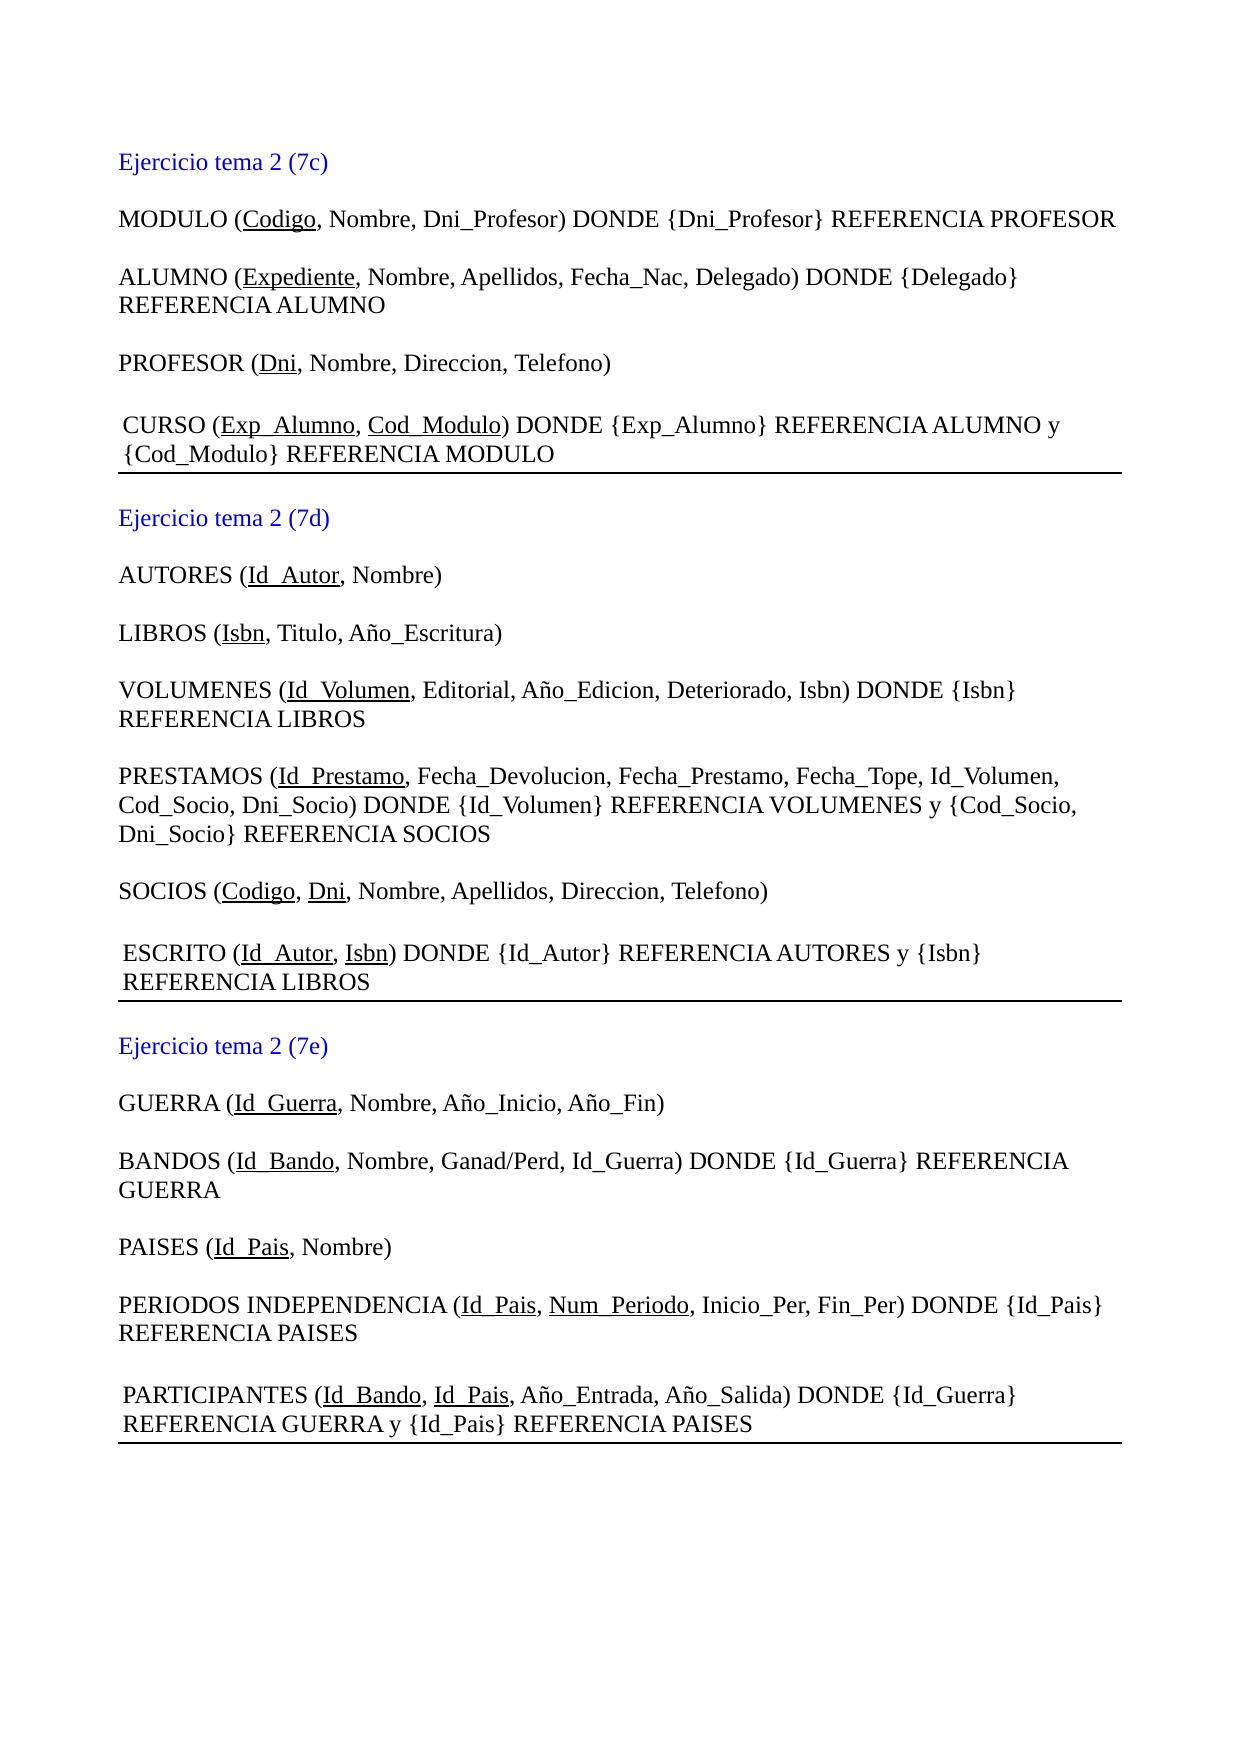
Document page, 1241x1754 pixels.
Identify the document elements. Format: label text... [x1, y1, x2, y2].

text Ejercicio tema 2 (7d) [118, 503, 1122, 531]
text AUTORES (Id_Autor, Nombre) [118, 560, 1122, 589]
text LIBROS (Isbn, Titulo, Año_Escritura) [118, 618, 1122, 646]
text ESCRITO (Id_Autor, Isbn) DONDE {Id_Autor} REFERENCIA AUTORES y {Isbn} REFERENCIA LIBROS [118, 934, 1122, 1000]
text MODULO (Codigo, Nombre, Dni_Profesor) DONDE {Dni_Profesor} REFERENCIA PROFESOR [118, 204, 1122, 233]
text PRESTAMOS (Id_Prestamo, Fecha_Devolucion, Fecha_Prestamo, Fecha_Tope, Id_Volumen, Cod_Socio, Dni_Socio) DONDE {Id_Volumen} REFERENCIA VOLUMENES y {Cod_Socio, Dni_Socio} REFERENCIA SOCIOS [118, 761, 1122, 848]
text PERIODOS INDEPENDENCIA (Id_Pais, Num_Periodo, Inicio_Per, Fin_Per) DONDE {Id_Pais} REFERENCIA PAISES [118, 1290, 1122, 1347]
text Ejercicio tema 2 (7e) [118, 1031, 1122, 1060]
text GUERRA (Id_Guerra, Nombre, Año_Inicio, Año_Fin) [118, 1088, 1122, 1117]
text CURSO (Exp_Alumno, Cod_Modulo) DONDE {Exp_Alumno} REFERENCIA ALUMNO y {Cod_Modulo} REFERENCIA MODULO [118, 406, 1122, 472]
text PARTICIPANTES (Id_Bando, Id_Pais, Año_Entrada, Año_Salida) DONDE {Id_Guerra} REFERENCIA GUERRA y {Id_Pais} REFERENCIA PAISES [118, 1376, 1122, 1442]
text ALUMNO (Expediente, Nombre, Apellidos, Fecha_Nac, Delegado) DONDE {Delegado} REFERENCIA ALUMNO [118, 262, 1122, 319]
text BANDOS (Id_Bando, Nombre, Ganad/Perd, Id_Guerra) DONDE {Id_Guerra} REFERENCIA GUERRA [118, 1146, 1122, 1203]
text PROFESOR (Dni, Nombre, Direccion, Telefono) [118, 348, 1122, 377]
text PAISES (Id_Pais, Nombre) [118, 1232, 1122, 1261]
text Ejercicio tema 2 (7c) [118, 147, 1122, 176]
text VOLUMENES (Id_Volumen, Editorial, Año_Edicion, Deteriorado, Isbn) DONDE {Isbn} REFERENCIA LIBROS [118, 675, 1122, 733]
text SOCIOS (Codigo, Dni, Nombre, Apellidos, Direccion, Telefono) [118, 876, 1122, 905]
